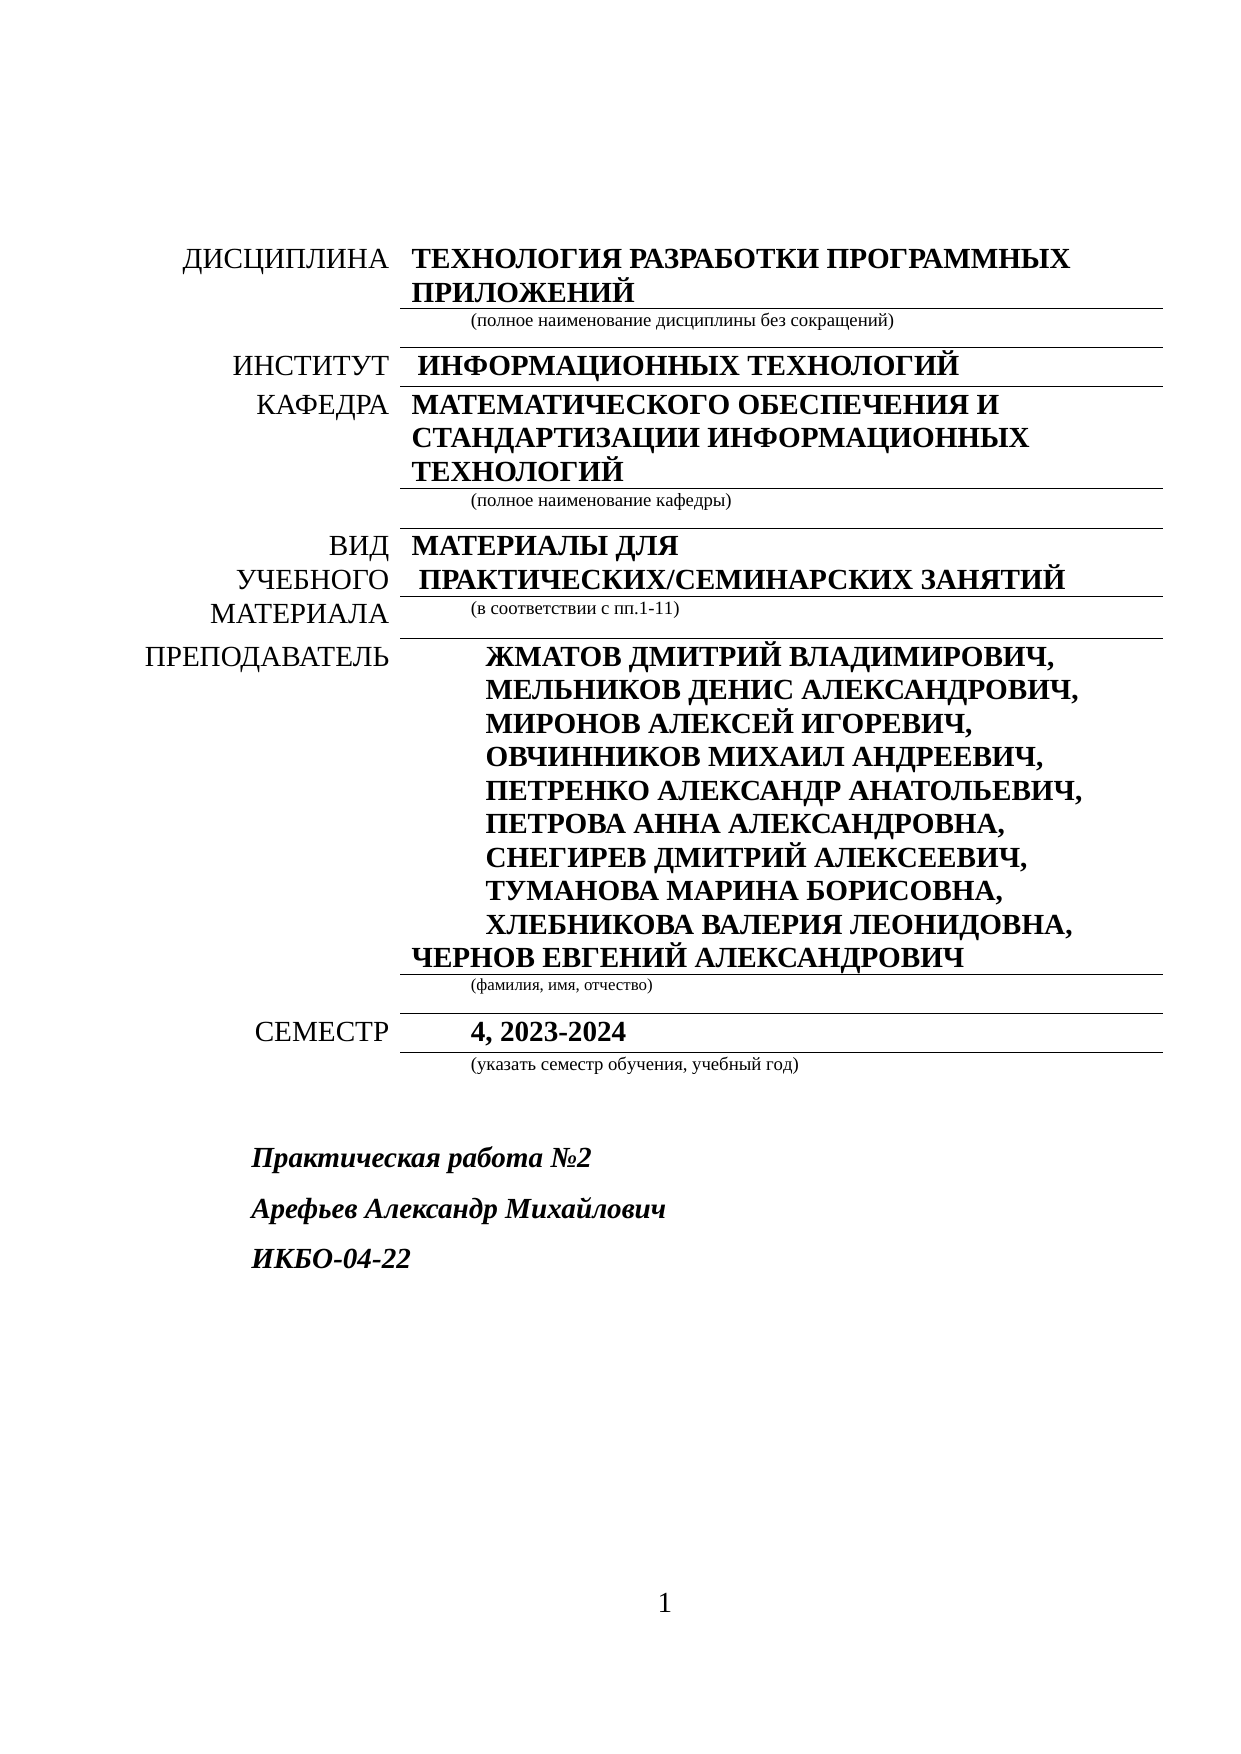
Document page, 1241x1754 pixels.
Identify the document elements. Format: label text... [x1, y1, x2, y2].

table_cell 4, 2023-2024 [400, 1014, 1163, 1052]
table_cell ПРЕПОДАВАТЕЛЬ [118, 638, 400, 974]
table_cell ЖМАТОВ ДМИТРИЙ ВЛАДИМИРОВИЧ, МЕЛЬНИКОВ ДЕНИС АЛЕКСАНДРОВИЧ, МИРОНОВ АЛЕКСЕЙ ИГОРЕВИЧ, ОВЧИННИКОВ МИХАИЛ АНДРЕЕВИЧ, ПЕТРЕНКО АЛЕКСАНДР АНАТОЛЬЕВИЧ, ПЕТРОВА АННА АЛЕКСАНДРОВНА, СНЕГИРЕВ ДМИТРИЙ АЛЕКСЕЕВИЧ, ТУМАНОВА МАРИНА БОРИСОВНА, ХЛЕБНИКОВА ВАЛЕРИЯ ЛЕОНИДОВНА, ЧЕРНОВ ЕВГЕНИЙ АЛЕКСАНДРОВИЧ [400, 639, 1163, 974]
table_cell МАТЕРИАЛЫ ДЛЯ ПРАКТИЧЕСКИХ/СЕМИНАРСКИХ ЗАНЯТИЙ [400, 529, 1163, 596]
table_cell (указать семестр обучения, учебный год) [400, 1053, 1163, 1090]
table_cell ВИД УЧЕБНОГО [118, 528, 400, 596]
table_cell ИНСТИТУТ [118, 347, 400, 386]
table_header ДИСЦИПЛИНА [118, 241, 400, 308]
table_cell [118, 974, 400, 1013]
table_cell [118, 488, 400, 527]
table_cell (фамилия, имя, отчество) [400, 975, 1163, 1013]
table_cell (полное наименование кафедры) [400, 489, 1163, 527]
table_cell СЕМЕСТР [118, 1013, 400, 1052]
table_cell КАФЕДРА [118, 386, 400, 487]
table_cell (в соответствии с пп.1-11) [400, 597, 1163, 638]
table_cell МАТЕРИАЛА [118, 596, 400, 638]
text Практическая работа №2 [177, 1141, 1152, 1174]
text ИКБО-04-22 [177, 1241, 1152, 1275]
table_cell [118, 308, 400, 347]
table_header ТЕХНОЛОГИЯ РАЗРАБОТКИ ПРОГРАММНЫХ ПРИЛОЖЕНИЙ [400, 241, 1163, 308]
table_cell [118, 1052, 400, 1090]
table_cell ИНФОРМАЦИОННЫХ ТЕХНОЛОГИЙ [400, 348, 1163, 386]
text Арефьев Александр Михайлович [177, 1191, 1152, 1224]
table_cell (полное наименование дисциплины без сокращений) [400, 309, 1163, 347]
table_cell МАТЕМАТИЧЕСКОГО ОБЕСПЕЧЕНИЯ И СТАНДАРТИЗАЦИИ ИНФОРМАЦИОННЫХ ТЕХНОЛОГИЙ [400, 387, 1163, 487]
